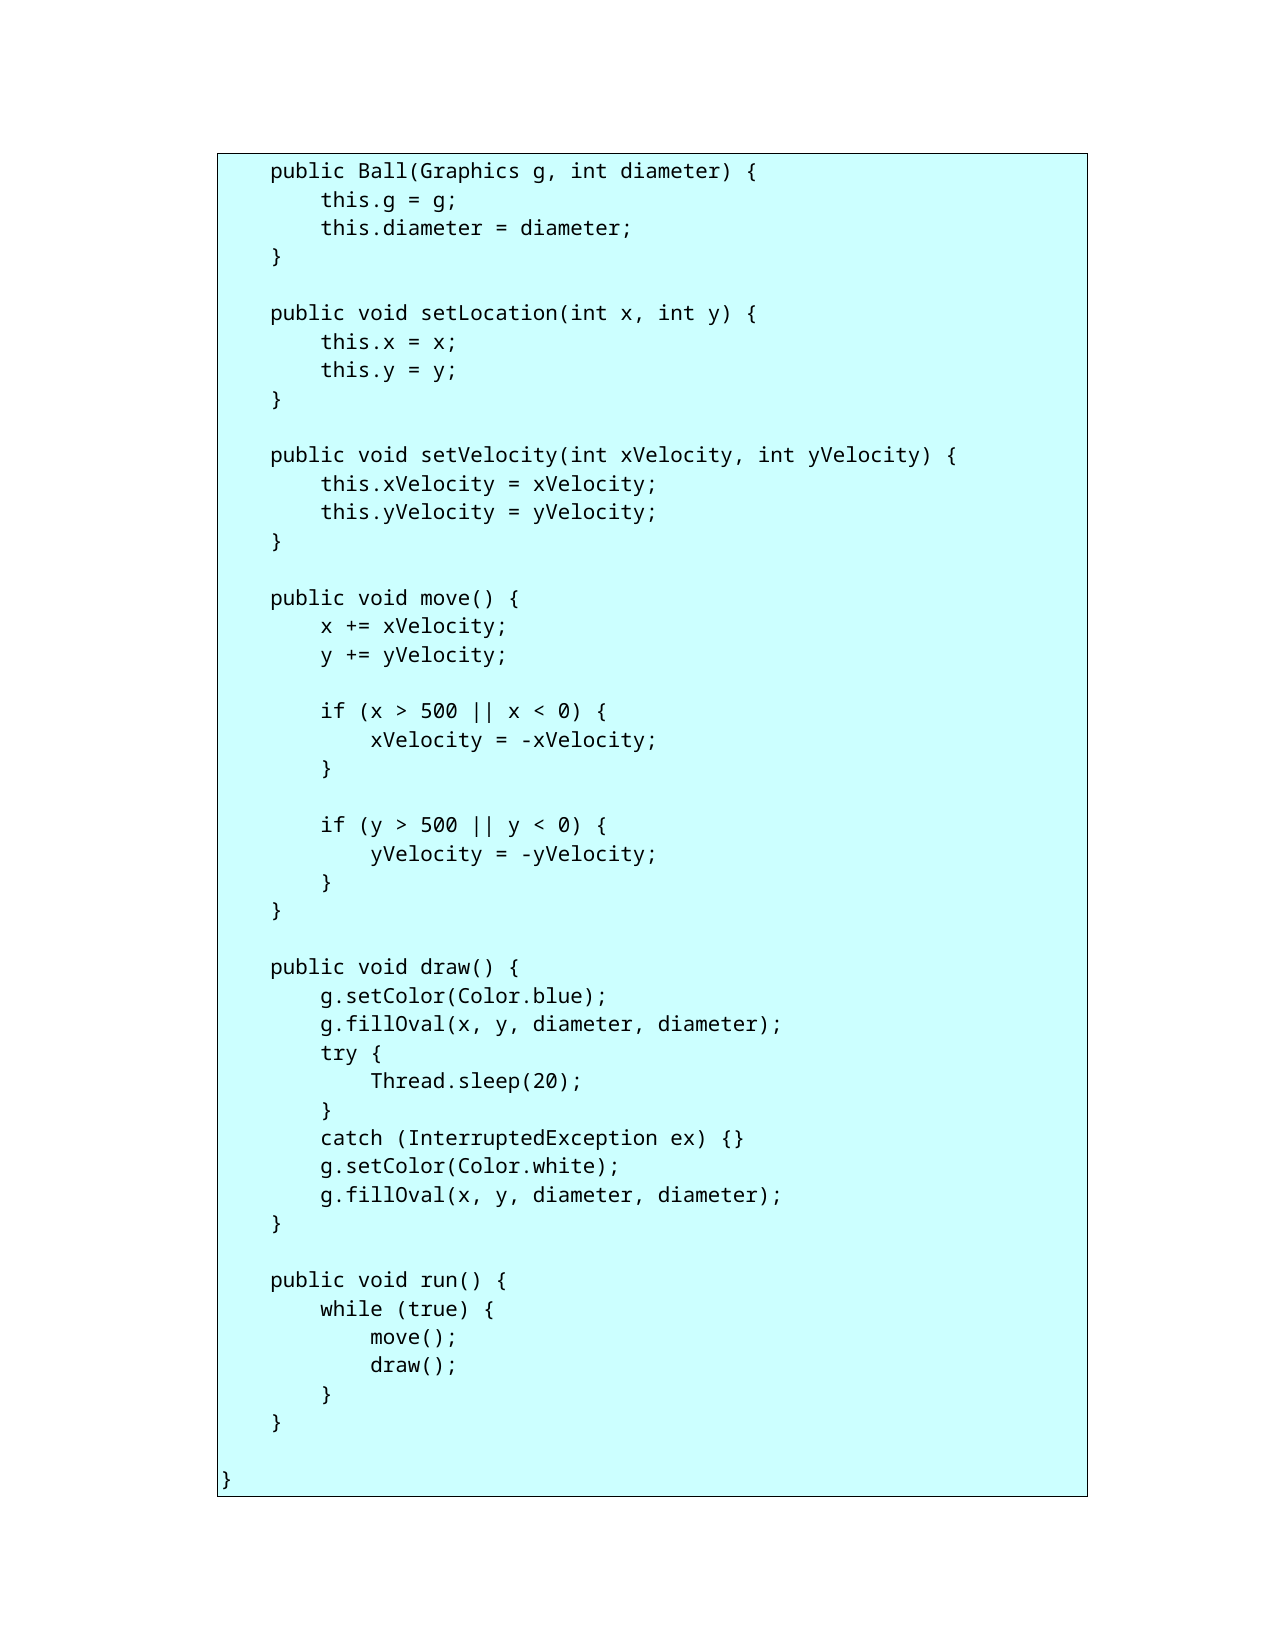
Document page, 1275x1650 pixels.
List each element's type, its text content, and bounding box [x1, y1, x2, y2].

text public Ball(Graphics g, int diameter) { this.g = g; this.diameter = diameter; } public void setLocation(int x, int y) { this.x = x; this.y = y; } public void setVelocity(int xVelocity, int yVelocity) { this.xVelocity = xVelocity; this.yVelocity = yVelocity; } public void move() { x += xVelocity; y += yVelocity; if (x > 500 || x < 0) { xVelocity = -xVelocity; } if (y > 500 || y < 0) { yVelocity = -yVelocity; } } public void draw() { g.setColor(Color.blue); g.fillOval(x, y, diameter, diameter); try { Thread.sleep(20); } catch (InterruptedException ex) {} g.setColor(Color.white); g.fillOval(x, y, diameter, diameter); } public void run() { while (true) { move(); draw(); } } } [218, 154, 1087, 1496]
